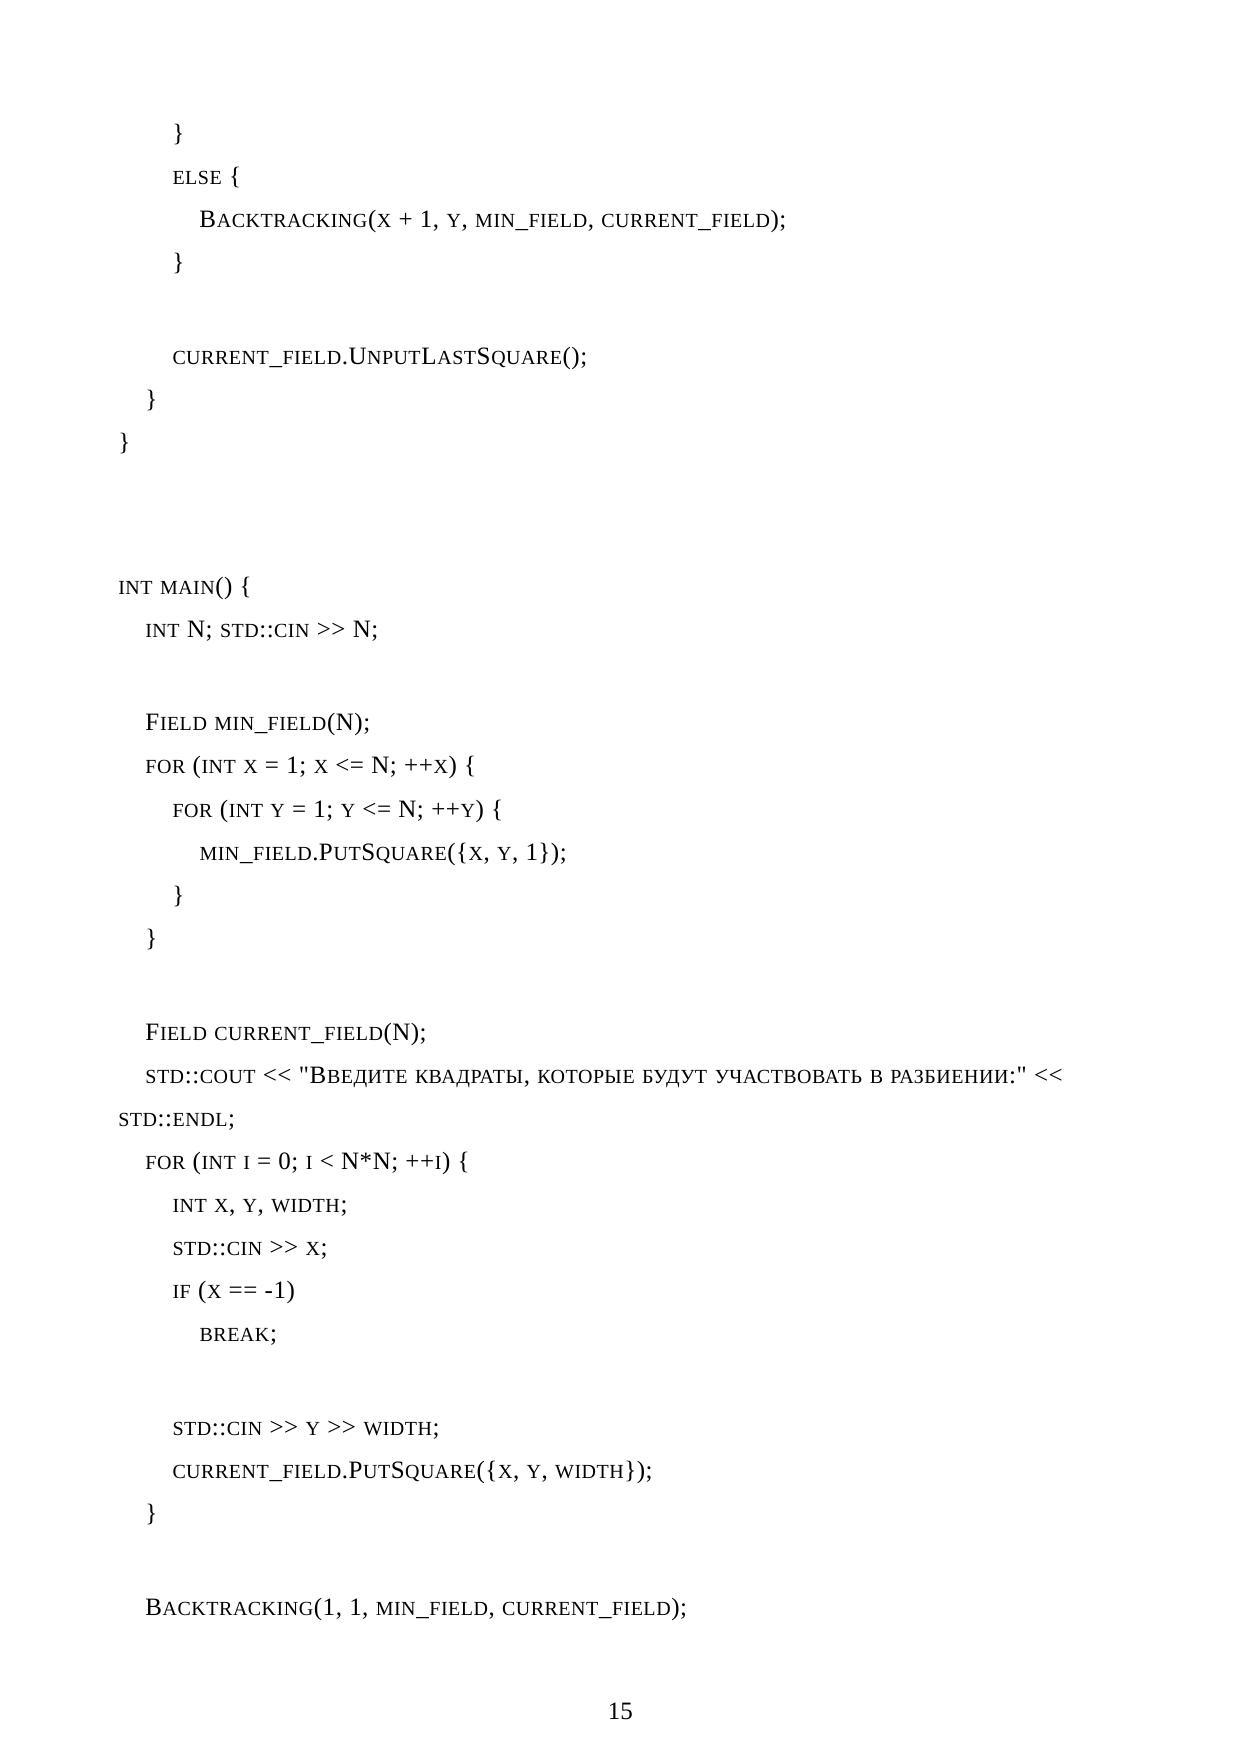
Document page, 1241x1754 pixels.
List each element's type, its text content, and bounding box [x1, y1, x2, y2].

text } [118, 247, 1122, 276]
text } [118, 1498, 1122, 1527]
text for (int y = 1; y <= N; ++y) { [118, 794, 1122, 822]
text Field current_field(N); [118, 1017, 1122, 1045]
text int N; std::cin >> N; [118, 614, 1122, 643]
text break; [118, 1318, 1122, 1347]
text } [118, 880, 1122, 909]
text if (x == -1) [118, 1275, 1122, 1304]
text int x, y, width; [118, 1189, 1122, 1218]
text } [118, 384, 1122, 413]
text else { [118, 161, 1122, 190]
text for (int x = 1; x <= N; ++x) { [118, 751, 1122, 779]
text Backtracking(1, 1, min_field, current_field); [118, 1592, 1122, 1620]
text std::cin >> y >> width; [118, 1412, 1122, 1441]
text for (int i = 0; i < N*N; ++i) { [118, 1146, 1122, 1175]
text min_field.PutSquare({x, y, 1}); [118, 837, 1122, 866]
text } [118, 923, 1122, 952]
text int main() { [118, 571, 1122, 600]
text current_field.UnputLastSquare(); [118, 341, 1122, 370]
text Field min_field(N); [118, 707, 1122, 736]
text std::cout << "Введите квадраты, которые будут участвовать в разбиении:" << std::endl; [118, 1060, 1122, 1132]
text Backtracking(x + 1, y, min_field, current_field); [118, 204, 1122, 233]
text std::cin >> x; [118, 1232, 1122, 1261]
text current_field.PutSquare({x, y, width}); [118, 1455, 1122, 1484]
text } [118, 427, 1122, 456]
text } [118, 118, 1122, 147]
